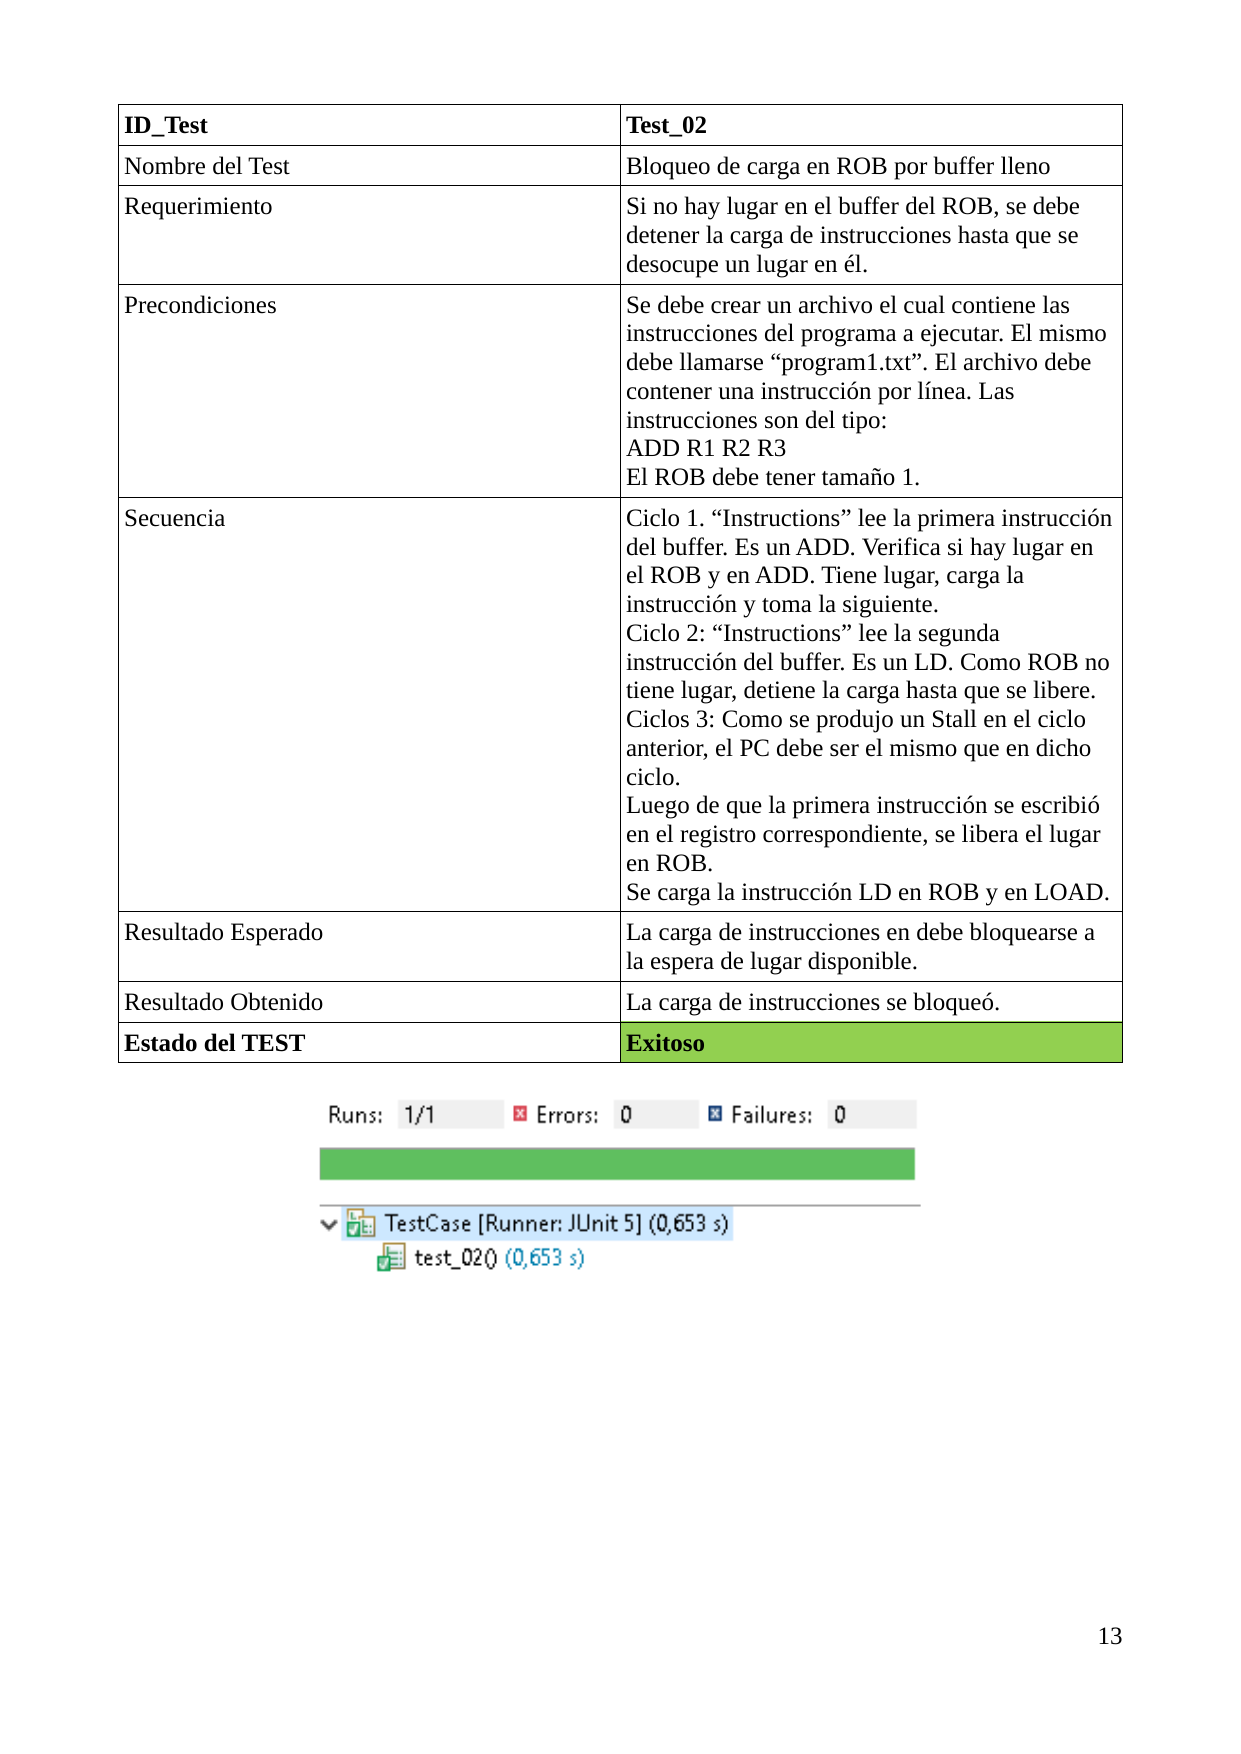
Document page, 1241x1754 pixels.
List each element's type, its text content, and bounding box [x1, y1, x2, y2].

table_cell Nombre del Test [119, 146, 620, 185]
table_cell Requerimiento [119, 186, 620, 283]
table_cell Ciclo 1. “Instructions” lee la primera instrucción del buffer. Es un ADD. Verifica si hay lugar en el ROB y en ADD. Tiene lugar, carga la instrucción y toma la siguiente. Ciclo 2: “Instructions” lee la segunda instrucción del buffer. Es un LD. Como ROB no tiene lugar, detiene la carga hasta que se libere. Ciclos 3: Como se produjo un Stall en el ciclo anterior, el PC debe ser el mismo que en dicho ciclo. Luego de que la primera instrucción se escribió en el registro correspondiente, se libera el lugar en ROB. Se carga la instrucción LD en ROB y en LOAD. [621, 498, 1122, 911]
table_cell Bloqueo de carga en ROB por buffer lleno [621, 146, 1122, 185]
table_cell La carga de instrucciones se bloqueó. [621, 982, 1122, 1021]
table_cell Se debe crear un archivo el cual contiene las instrucciones del programa a ejecutar. El mismo debe llamarse “program1.txt”. El archivo debe contener una instrucción por línea. Las instrucciones son del tipo: ADD R1 R2 R3 El ROB debe tener tamaño 1. [621, 285, 1122, 497]
table_cell Si no hay lugar en el buffer del ROB, se debe detener la carga de instrucciones hasta que se desocupe un lugar en él. [621, 186, 1122, 283]
table_cell Exitoso [621, 1023, 1122, 1062]
table_header Test_02 [621, 105, 1122, 144]
table_cell La carga de instrucciones en debe bloquearse a la espera de lugar disponible. [621, 912, 1122, 981]
table_cell Secuencia [119, 498, 620, 911]
table_cell Estado del TEST [119, 1023, 620, 1062]
table_cell Precondiciones [119, 285, 620, 497]
table_header ID_Test [119, 105, 620, 144]
table_cell Resultado Esperado [119, 912, 620, 981]
picture [319, 1091, 921, 1283]
table_cell Resultado Obtenido [119, 982, 620, 1021]
